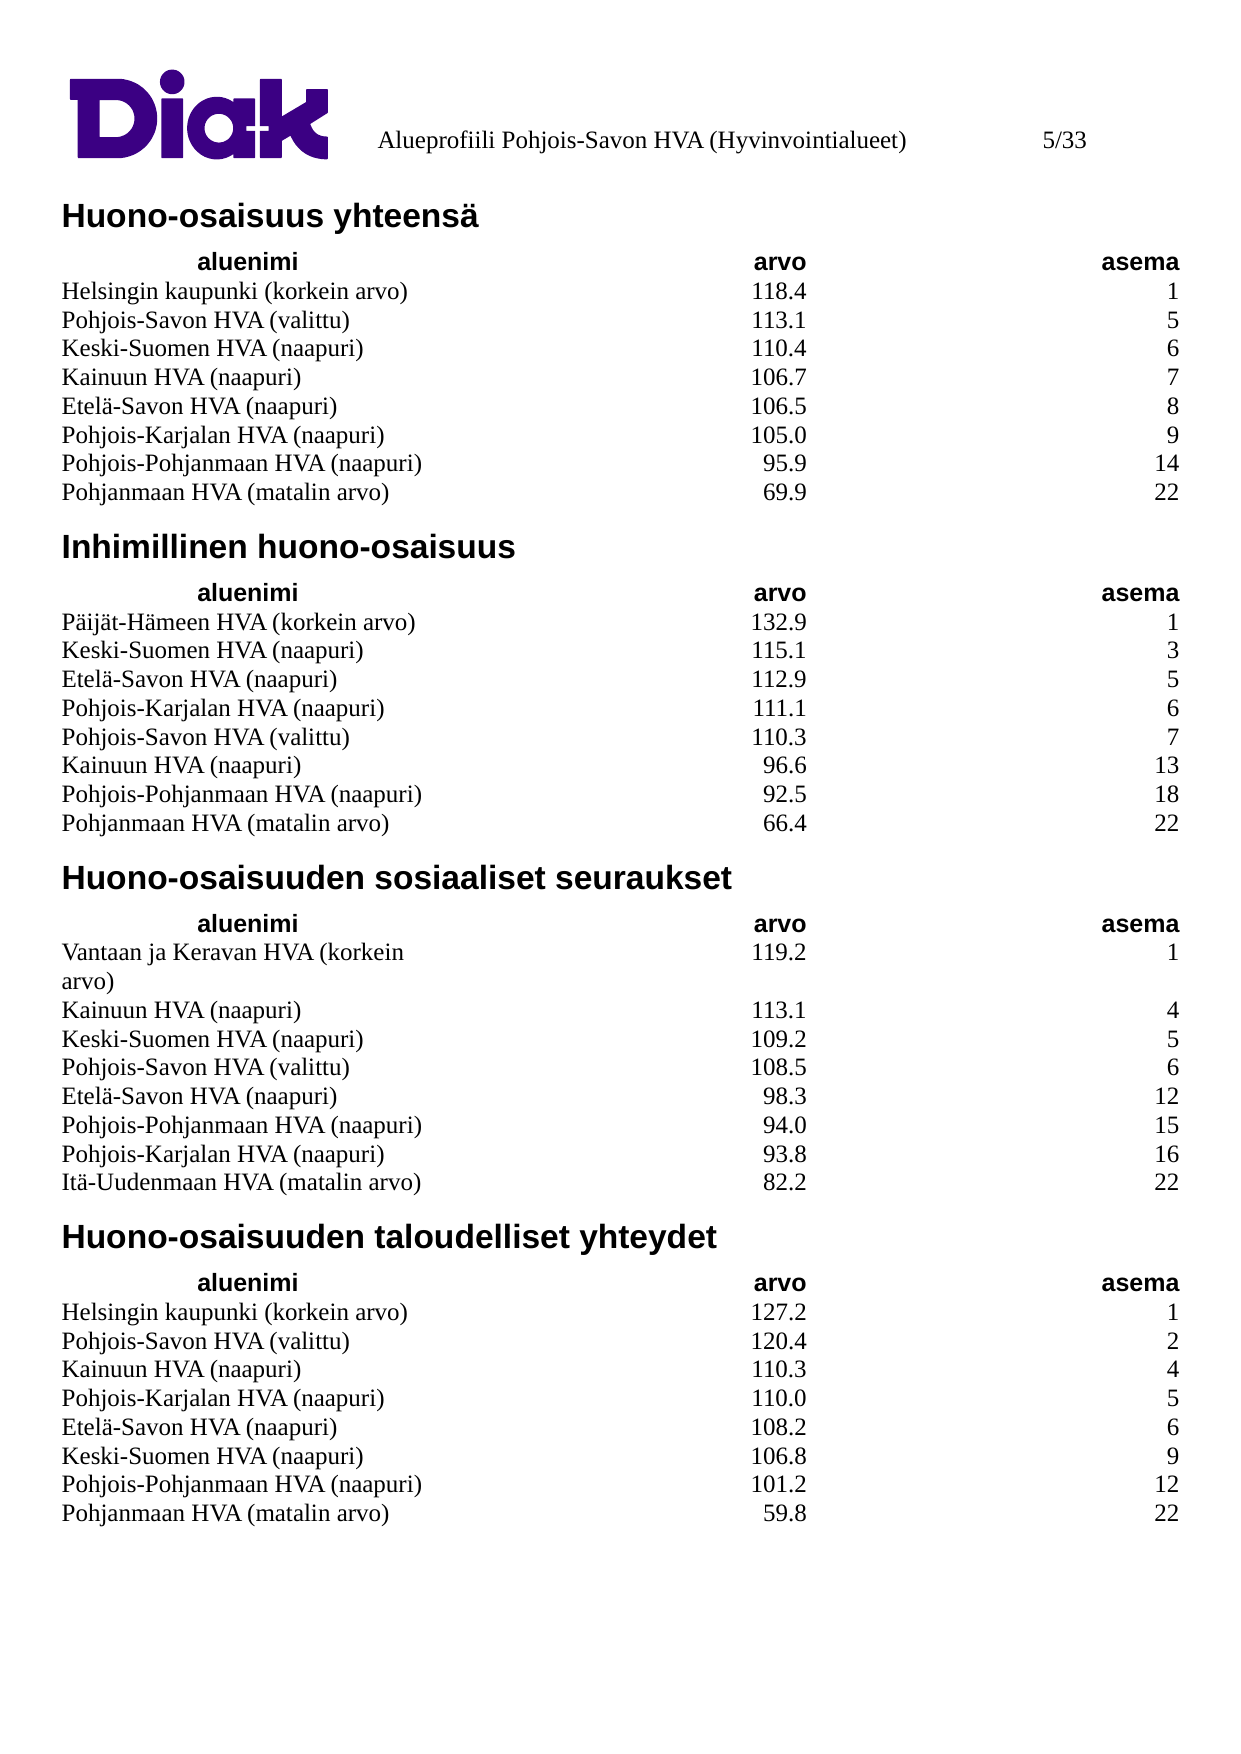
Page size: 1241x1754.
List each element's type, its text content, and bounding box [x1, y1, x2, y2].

table_cell 106.7 [434, 362, 806, 391]
table_header asema [806, 578, 1179, 607]
table_cell 7 [806, 362, 1179, 391]
table_cell 110.3 [434, 722, 806, 751]
table_cell 59.8 [434, 1498, 806, 1527]
table_cell 105.0 [434, 420, 806, 448]
table_cell Pohjois-Pohjanmaan HVA (naapuri) [61, 449, 434, 477]
table_cell Pohjanmaan HVA (matalin arvo) [61, 477, 434, 506]
table_cell Keski-Suomen HVA (naapuri) [61, 636, 434, 664]
table_cell 12 [806, 1470, 1179, 1498]
table_cell 22 [806, 808, 1179, 837]
table_cell Helsingin kaupunki (korkein arvo) [61, 1297, 434, 1326]
table_header aluenimi [61, 909, 434, 937]
table_cell 112.9 [434, 664, 806, 693]
table_cell 113.1 [434, 305, 806, 333]
table_cell 120.4 [434, 1326, 806, 1354]
table_cell Pohjois-Pohjanmaan HVA (naapuri) [61, 1110, 434, 1139]
table_cell Pohjois-Pohjanmaan HVA (naapuri) [61, 779, 434, 808]
table_cell Etelä-Savon HVA (naapuri) [61, 1081, 434, 1110]
table_cell 3 [806, 636, 1179, 664]
table_cell Kainuun HVA (naapuri) [61, 1355, 434, 1383]
table_cell Pohjois-Savon HVA (valittu) [61, 722, 434, 751]
table_header aluenimi [61, 1268, 434, 1297]
table_cell 96.6 [434, 751, 806, 779]
table_cell 110.4 [434, 334, 806, 362]
table_cell Kainuun HVA (naapuri) [61, 995, 434, 1024]
table_cell Keski-Suomen HVA (naapuri) [61, 1024, 434, 1052]
table_cell Pohjanmaan HVA (matalin arvo) [61, 808, 434, 837]
table_cell 1 [806, 276, 1179, 305]
table_cell Helsingin kaupunki (korkein arvo) [61, 276, 434, 305]
table_cell 18 [806, 779, 1179, 808]
table_cell 13 [806, 751, 1179, 779]
table_cell 115.1 [434, 636, 806, 664]
table_cell 5 [806, 664, 1179, 693]
table_cell 12 [806, 1081, 1179, 1110]
table_header arvo [434, 578, 806, 607]
table_cell Etelä-Savon HVA (naapuri) [61, 391, 434, 420]
table_cell 106.8 [434, 1441, 806, 1469]
table_cell 113.1 [434, 995, 806, 1024]
table_cell 5 [806, 1024, 1179, 1052]
table_cell 5 [806, 1383, 1179, 1412]
table_cell 6 [806, 334, 1179, 362]
table_cell 6 [806, 693, 1179, 722]
subtitle Inhimillinen huono-osaisuus [61, 527, 1179, 566]
table_cell Pohjois-Savon HVA (valittu) [61, 1326, 434, 1354]
table_cell 22 [806, 477, 1179, 506]
table_cell Itä-Uudenmaan HVA (matalin arvo) [61, 1168, 434, 1196]
table_cell Kainuun HVA (naapuri) [61, 751, 434, 779]
table_cell 110.0 [434, 1383, 806, 1412]
table_cell 110.3 [434, 1355, 806, 1383]
table_cell 2 [806, 1326, 1179, 1354]
table_cell 98.3 [434, 1081, 806, 1110]
table_cell 6 [806, 1053, 1179, 1081]
table_cell 109.2 [434, 1024, 806, 1052]
table_cell Keski-Suomen HVA (naapuri) [61, 334, 434, 362]
table_cell 4 [806, 1355, 1179, 1383]
table_header arvo [434, 247, 806, 276]
table_cell 94.0 [434, 1110, 806, 1139]
table_cell 66.4 [434, 808, 806, 837]
table_cell 9 [806, 1441, 1179, 1469]
table_cell 82.2 [434, 1168, 806, 1196]
table_cell 108.5 [434, 1053, 806, 1081]
table_cell Kainuun HVA (naapuri) [61, 362, 434, 391]
table_cell Keski-Suomen HVA (naapuri) [61, 1441, 434, 1469]
table_cell 92.5 [434, 779, 806, 808]
table_cell 4 [806, 995, 1179, 1024]
table_cell 22 [806, 1498, 1179, 1527]
table_cell 14 [806, 449, 1179, 477]
table_cell 5 [806, 305, 1179, 333]
table_cell 9 [806, 420, 1179, 448]
table_cell Pohjois-Karjalan HVA (naapuri) [61, 420, 434, 448]
table_header arvo [434, 909, 806, 937]
table_cell 108.2 [434, 1412, 806, 1441]
table_cell 15 [806, 1110, 1179, 1139]
table_header asema [806, 247, 1179, 276]
table_cell 132.9 [434, 607, 806, 636]
table_cell 16 [806, 1139, 1179, 1167]
subtitle Huono-osaisuus yhteensä [61, 196, 1179, 235]
table_header arvo [434, 1268, 806, 1297]
table_cell Pohjanmaan HVA (matalin arvo) [61, 1498, 434, 1527]
subtitle Huono-osaisuuden taloudelliset yhteydet [61, 1217, 1179, 1256]
table_cell 93.8 [434, 1139, 806, 1167]
table_cell Pohjois-Karjalan HVA (naapuri) [61, 693, 434, 722]
table_cell 119.2 [434, 938, 806, 995]
table_cell Etelä-Savon HVA (naapuri) [61, 664, 434, 693]
table_cell 106.5 [434, 391, 806, 420]
table_cell 6 [806, 1412, 1179, 1441]
table_cell Päijät-Hämeen HVA (korkein arvo) [61, 607, 434, 636]
table_cell 7 [806, 722, 1179, 751]
subtitle Huono-osaisuuden sosiaaliset seuraukset [61, 858, 1179, 896]
table_cell 22 [806, 1168, 1179, 1196]
table_cell Pohjois-Karjalan HVA (naapuri) [61, 1139, 434, 1167]
table_cell 1 [806, 607, 1179, 636]
table_cell Pohjois-Karjalan HVA (naapuri) [61, 1383, 434, 1412]
table_cell 1 [806, 938, 1179, 995]
table_cell Pohjois-Savon HVA (valittu) [61, 305, 434, 333]
table_header aluenimi [61, 247, 434, 276]
table_header aluenimi [61, 578, 434, 607]
table_cell 118.4 [434, 276, 806, 305]
table_cell 95.9 [434, 449, 806, 477]
table_cell Vantaan ja Keravan HVA (korkein arvo) [61, 938, 434, 995]
table_cell 69.9 [434, 477, 806, 506]
table_header asema [806, 909, 1179, 937]
table_cell 8 [806, 391, 1179, 420]
table_cell 101.2 [434, 1470, 806, 1498]
table_cell Pohjois-Pohjanmaan HVA (naapuri) [61, 1470, 434, 1498]
table_cell Pohjois-Savon HVA (valittu) [61, 1053, 434, 1081]
table_cell 1 [806, 1297, 1179, 1326]
table_cell 127.2 [434, 1297, 806, 1326]
table_cell Etelä-Savon HVA (naapuri) [61, 1412, 434, 1441]
table_header asema [806, 1268, 1179, 1297]
table_cell 111.1 [434, 693, 806, 722]
